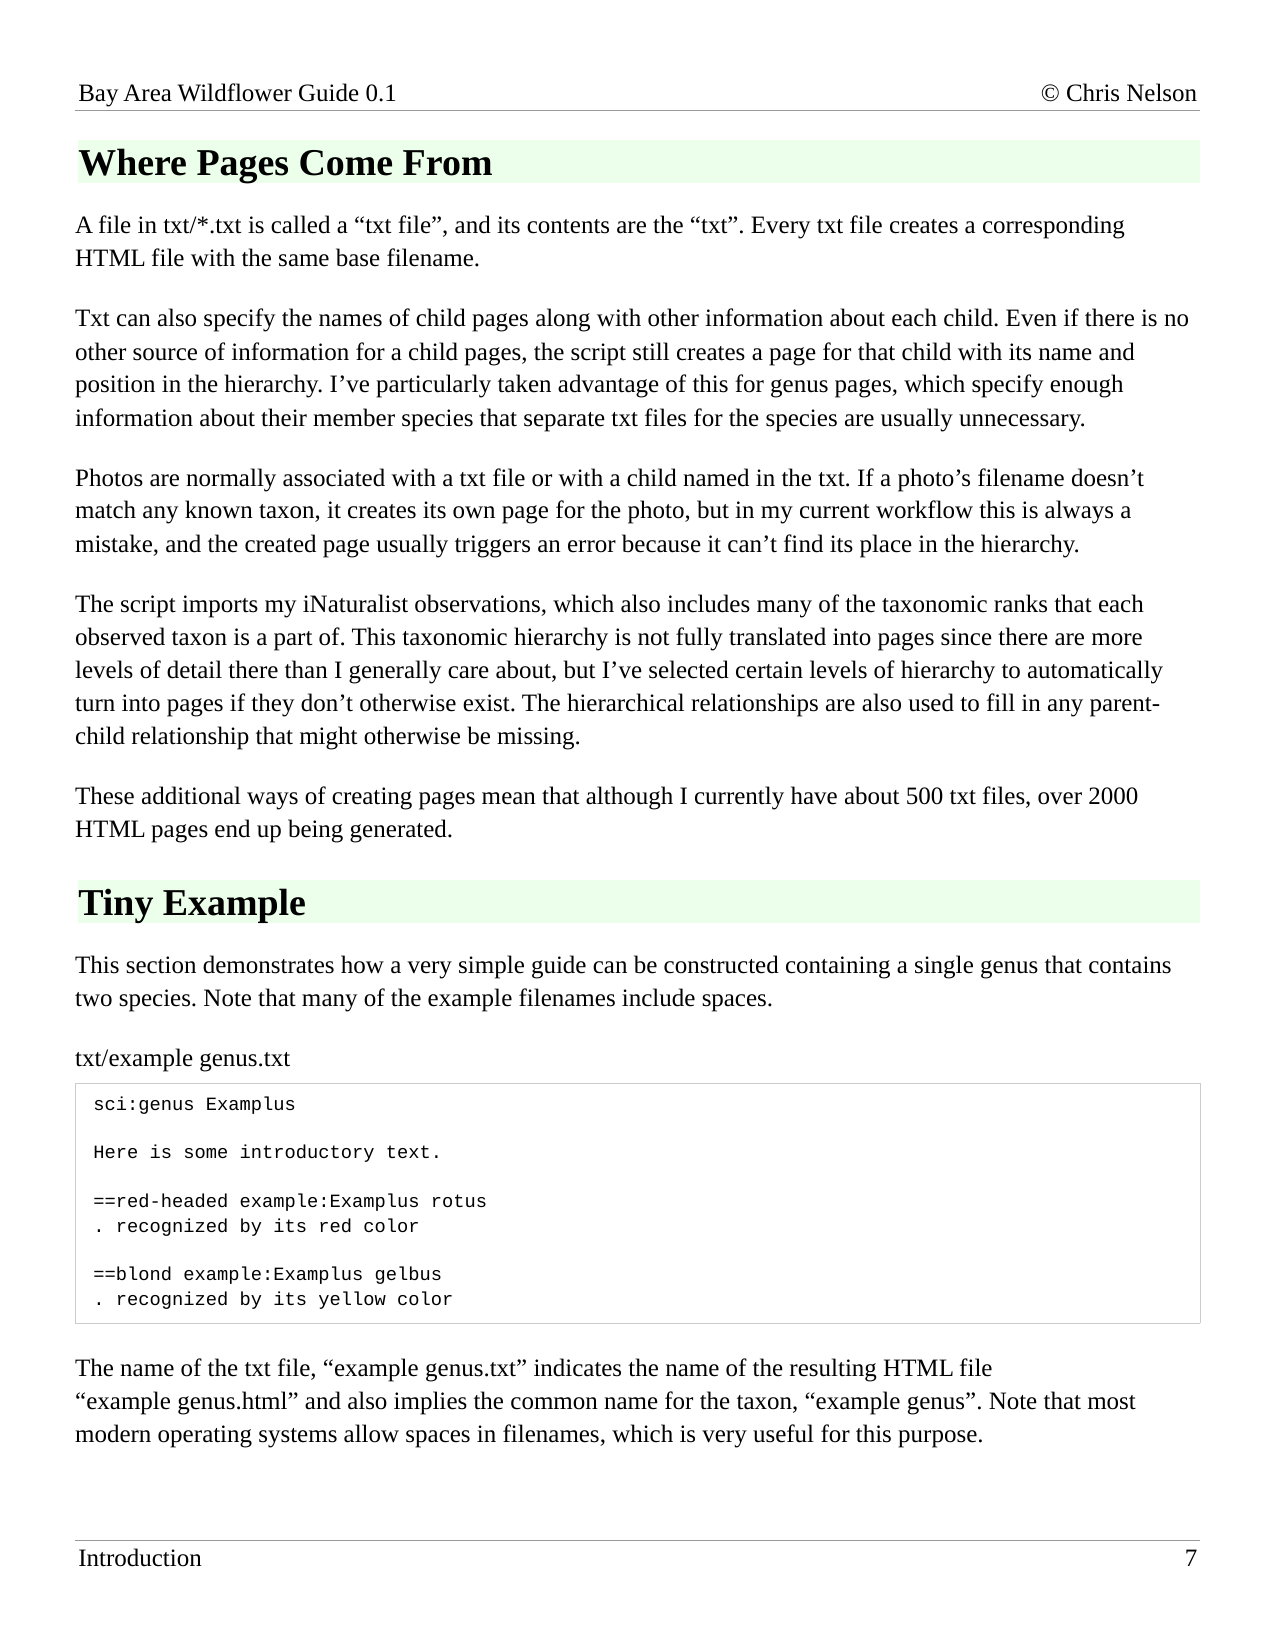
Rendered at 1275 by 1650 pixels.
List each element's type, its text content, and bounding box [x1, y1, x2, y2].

text Txt can also specify the names of child pages along with other information about each child. Even if there is no other source of information for a child pages, the script still creates a page for that child with its name and position in the hierarchy. I’ve particularly taken advantage of this for genus pages, which specify enough information about their member species that separate txt files for the species are usually unnecessary. [75, 303, 1200, 431]
text . recognized by its yellow color [76, 1277, 1200, 1323]
text ==red-headed example:Examplus rotus [76, 1180, 1200, 1204]
text txt/example genus.txt [75, 1043, 1200, 1072]
text These additional ways of creating pages mean that although I currently have about 500 txt files, over 2000 HTML pages end up being generated. [75, 781, 1200, 842]
text . recognized by its red color [76, 1204, 1200, 1238]
text Here is some introductory text. [76, 1131, 1200, 1164]
text A file in txt/*.txt is called a “txt file”, and its contents are the “txt”. Every txt file creates a corresponding HTML file with the same base filename. [75, 211, 1200, 272]
text sci:genus Examplus [76, 1084, 1200, 1116]
subtitle Where Pages Come From [78, 140, 1200, 183]
text The script imports my iNaturalist observations, which also includes many of the taxonomic ranks that each observed taxon is a part of. This taxonomic hierarchy is not fully translated into pages since there are more levels of detail there than I generally care about, but I’ve selected certain levels of hierarchy to automatically turn into pages if they don’t otherwise exist. The hierarchical relationships are also used to fill in any parent-child relationship that might otherwise be missing. [75, 589, 1200, 749]
text This section demonstrates how a very simple guide can be constructed containing a single genus that contains two species. Note that many of the example filenames include spaces. [75, 950, 1200, 1012]
text The name of the txt file, “example genus.txt” indicates the name of the resulting HTML file “example genus.html” and also implies the common name for the taxon, “example genus”. Note that most modern operating systems allow spaces in filenames, which is very useful for this purpose. [75, 1353, 1200, 1448]
subtitle Tiny Example [78, 880, 1200, 923]
text ==blond example:Examplus gelbus [76, 1253, 1200, 1277]
text Photos are normally associated with a txt file or with a child named in the txt. If a photo’s filename doesn’t match any known taxon, it creates its own page for the photo, but in my current workflow this is always a mistake, and the created page usually triggers an error because it can’t find its place in the hierarchy. [75, 463, 1200, 557]
